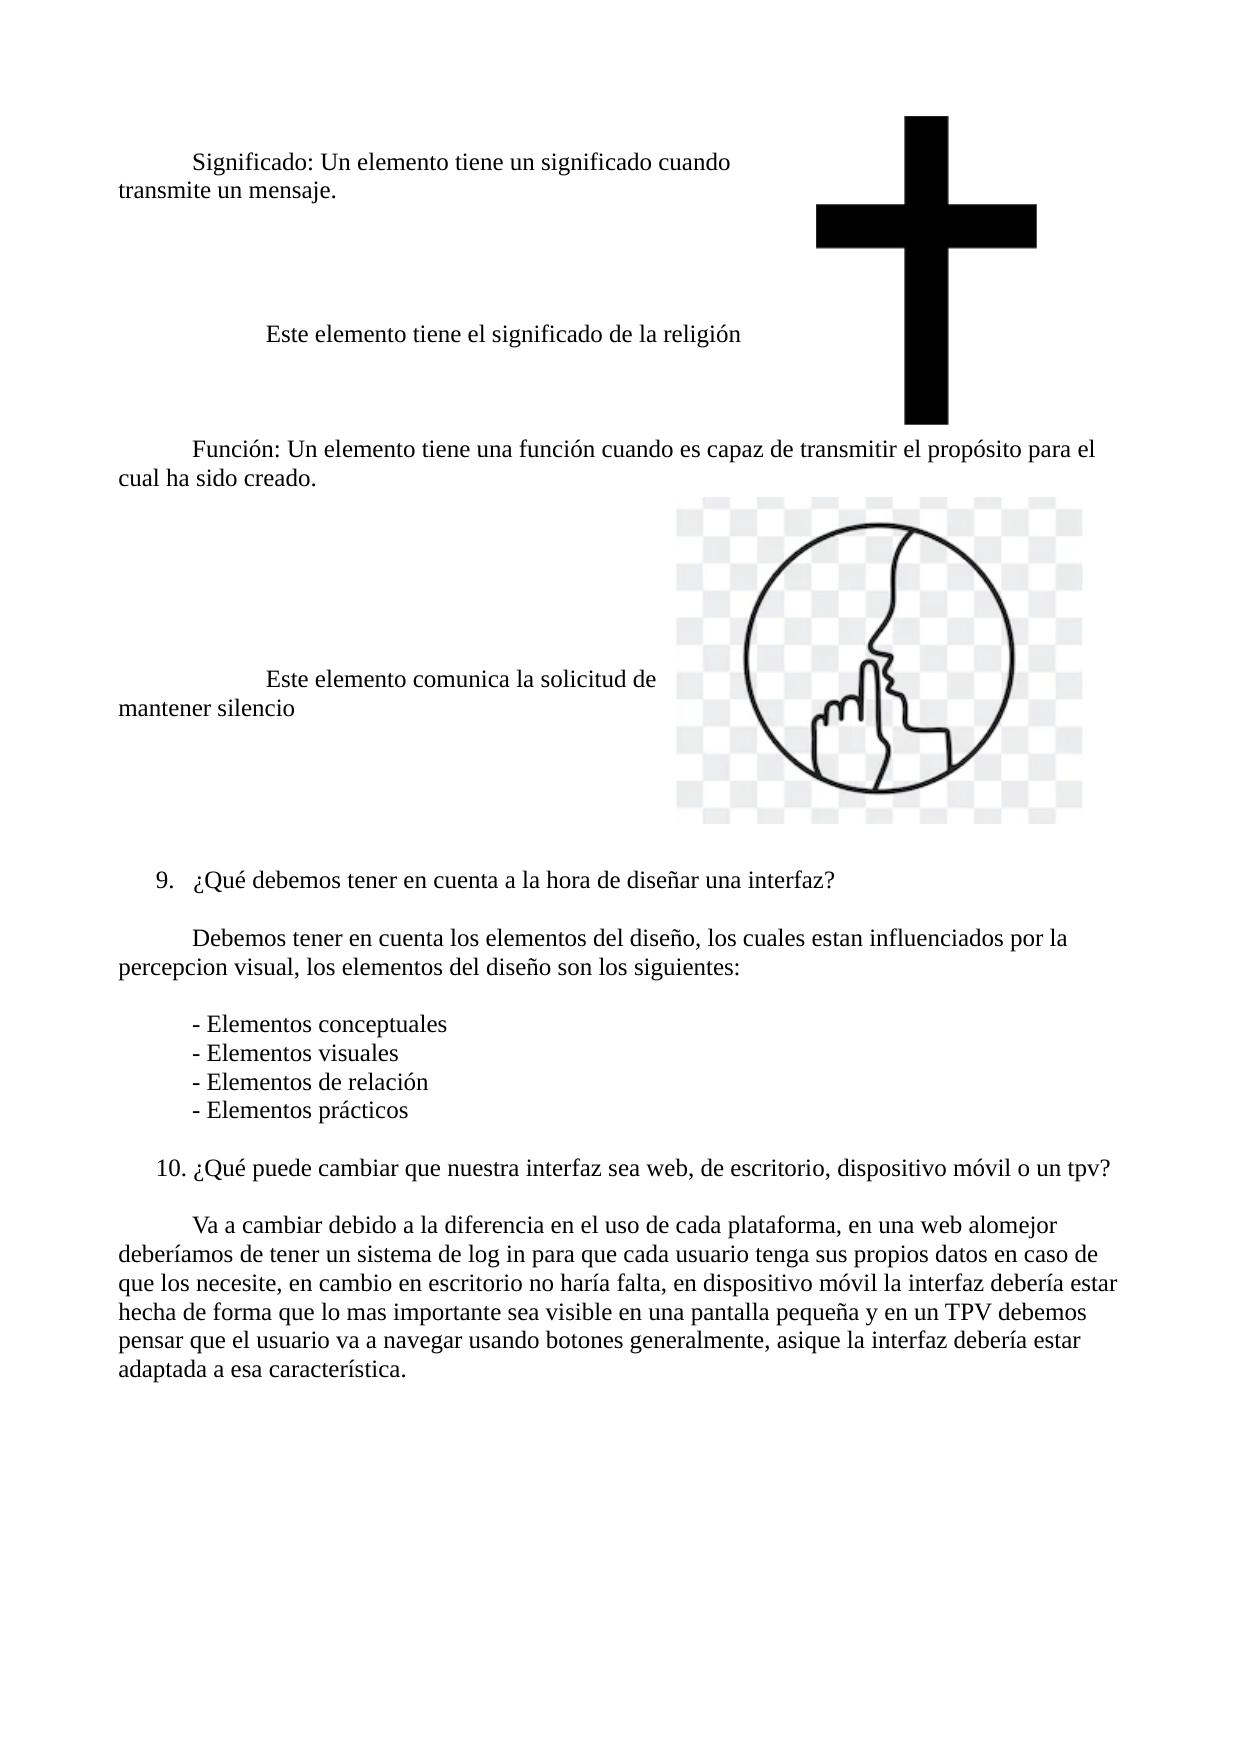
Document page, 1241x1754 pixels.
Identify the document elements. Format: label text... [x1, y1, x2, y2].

text Función: Un elemento tiene una función cuando es capaz de transmitir el propósito para el cual ha sido creado. [118, 434, 1122, 492]
text Va a cambiar debido a la diferencia en el uso de cada plataforma, en una web alomejor deberíamos de tener un sistema de log in para que cada usuario tenga sus propios datos en caso de que los necesite, en cambio en escritorio no haría falta, en dispositivo móvil la interfaz debería estar hecha de forma que lo mas importante sea visible en una pantalla pequeña y en un TPV debemos pensar que el usuario va a navegar usando botones generalmente, asique la interfaz debería estar adaptada a esa característica. [118, 1211, 1122, 1383]
list ¿Qué debemos tener en cuenta a la hora de diseñar una interfaz? [156, 866, 1122, 894]
list ¿Qué puede cambiar que nuestra interfaz sea web, de escritorio, dispositivo móvil o un tpv? [156, 1153, 1122, 1182]
picture [676, 497, 1083, 824]
text Este elemento tiene el significado de la religión [118, 319, 815, 348]
text - Elementos visuales [118, 1038, 1122, 1067]
text Debemos tener en cuenta los elementos del diseño, los cuales estan influenciados por la percepcion visual, los elementos del diseño son los siguientes: [118, 923, 1122, 981]
text Significado: Un elemento tiene un significado cuando transmite un mensaje. [118, 147, 815, 204]
text - Elementos prácticos [118, 1096, 1122, 1124]
text - Elementos de relación [118, 1067, 1122, 1096]
picture [815, 115, 1038, 426]
text [1083, 664, 1122, 722]
text Este elemento comunica la solicitud de mantener silencio [118, 664, 676, 722]
text [1038, 319, 1122, 348]
text - Elementos conceptuales [118, 1009, 1122, 1038]
text [1038, 147, 1122, 204]
